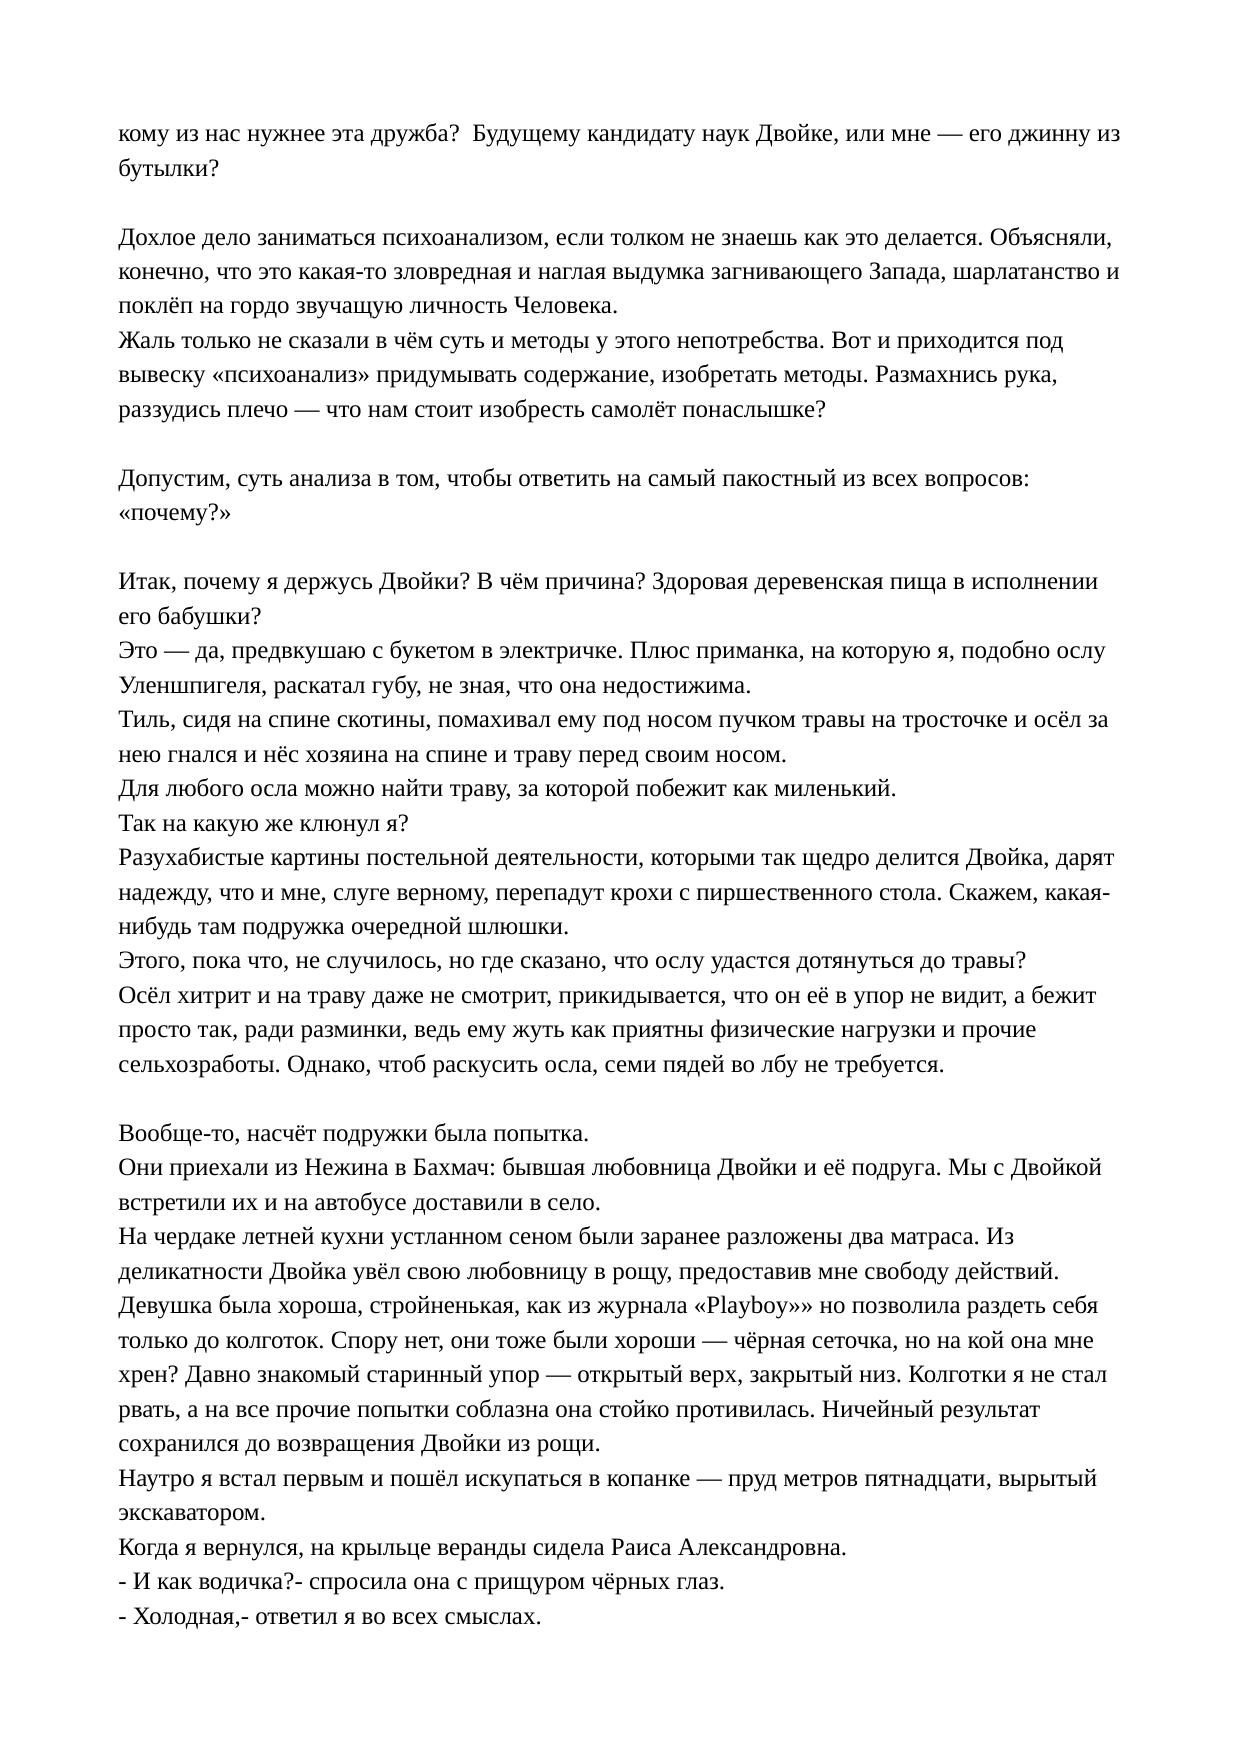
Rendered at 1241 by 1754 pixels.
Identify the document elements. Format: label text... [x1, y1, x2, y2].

text Так на какую же клюнул я? [118, 808, 1122, 836]
text Разухабистые картины постельной деятельности, которыми так щедро делится Двойка, дарят надежду, что и мне, слуге верному, перепадут крохи с пиршественного стола. Скажем, какая-нибудь там подружка очередной шлюшки. [118, 842, 1122, 940]
text Девушка была хороша, стройненькая, как из журнала «Playboy»» но позволила раздеть себя только до колготок. Спору нет, они тоже были хороши — чёрная сеточка, но на кой она мне хрен? Давно знакомый старинный упор — открытый верх, закрытый низ. Колготки я не стал рвать, а на все прочие попытки соблазна она стойко противилась. Ничейный результат сохранился до возвращения Двойки из рощи. [118, 1290, 1122, 1457]
text На чердаке летней кухни устланном сеном были заранее разложены два матраса. Из деликатности Двойка увёл свою любовницу в рощу, предоставив мне свободу действий. [118, 1221, 1122, 1285]
text кому из нас нужнее эта дружба? Будущему кандидату наук Двойке, или мне — его джинну из бутылки? [118, 118, 1122, 181]
text Итак, почему я держусь Двойки? В чём причина? Здоровая деревенская пища в исполнении его бабушки? [118, 566, 1122, 629]
text Допустим, суть анализа в том, чтобы ответить на самый пакостный из всех вопросов: «почему?» [118, 463, 1122, 526]
text Вообще-то, насчёт подружки была попытка. [118, 1118, 1122, 1147]
text Наутро я встал первым и пошёл искупаться в копанке — пруд метров пятнадцати, вырытый экскаватором. [118, 1463, 1122, 1526]
text Они приехали из Нежина в Бахмач: бывшая любовница Двойки и её подруга. Мы с Двойкой встретили их и на автобусе доставили в село. [118, 1152, 1122, 1216]
text Это — да, предвкушаю с букетом в электричке. Плюс приманка, на которую я, подобно ослу Уленшпигеля, раскатал губу, не зная, что она недостижима. [118, 635, 1122, 698]
text Когда я вернулся, на крыльце веранды сидела Раиса Александровна. [118, 1532, 1122, 1561]
text Осёл хитрит и на траву даже не смотрит, прикидывается, что он её в упор не видит, а бежит просто так, ради разминки, ведь ему жуть как приятны физические нагрузки и прочие сельхозработы. Однако, чтоб раскусить осла, семи пядей во лбу не требуется. [118, 980, 1122, 1078]
text Жаль только не сказали в чём суть и методы у этого непотребства. Вот и приходится под вывеску «психоанализ» придумывать содержание, изобретать методы. Размахнись рука, раззудись плечо — что нам стоит изобресть самолёт понаслышке? [118, 325, 1122, 423]
text Тиль, сидя на спине скотины, помахивал ему под носом пучком травы на тросточке и осёл за нею гнался и нёс хозяина на спине и траву перед своим носом. [118, 704, 1122, 767]
text - И как водичка?- спросила она с прищуром чёрных глаз. [118, 1566, 1122, 1595]
text Этого, пока что, не случилось, но где сказано, что ослу удастся дотянуться до травы? [118, 946, 1122, 974]
text Дохлое дело заниматься психоанализом, если толком не знаешь как это делается. Объясняли, конечно, что это какая-то зловредная и наглая выдумка загнивающего Запада, шарлатанство и поклёп на гордо звучащую личность Человека. [118, 222, 1122, 319]
text - Холодная,- ответил я во всех смыслах. [118, 1601, 1122, 1629]
text Для любого осла можно найти траву, за которой побежит как миленький. [118, 773, 1122, 802]
